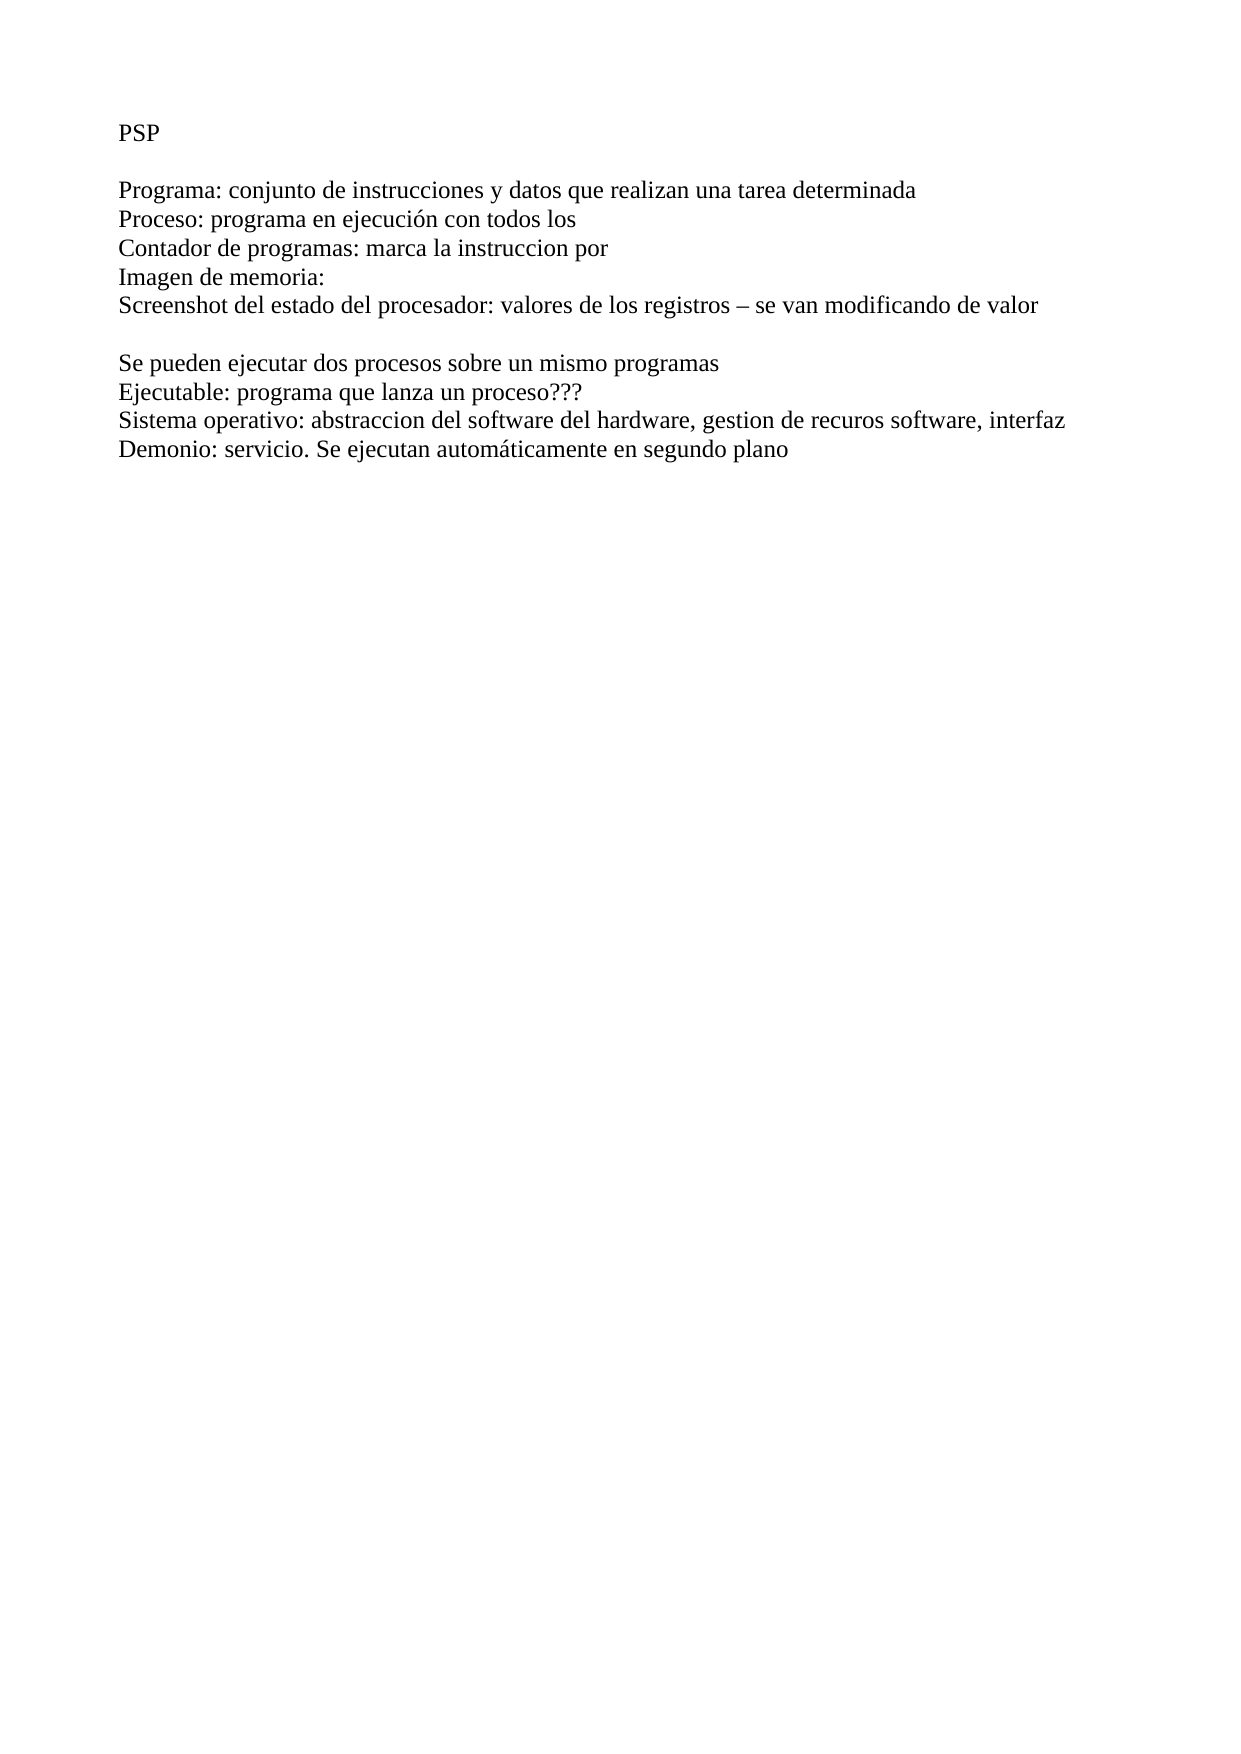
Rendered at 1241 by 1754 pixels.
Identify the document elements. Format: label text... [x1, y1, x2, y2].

text Proceso: programa en ejecución con todos los [118, 204, 1122, 233]
text Se pueden ejecutar dos procesos sobre un mismo programas [118, 348, 1122, 377]
text Ejecutable: programa que lanza un proceso??? [118, 377, 1122, 406]
text PSP [118, 118, 1122, 147]
text Programa: conjunto de instrucciones y datos que realizan una tarea determinada [118, 176, 1122, 204]
text Sistema operativo: abstraccion del software del hardware, gestion de recuros software, interfaz [118, 406, 1122, 434]
text Imagen de memoria: [118, 262, 1122, 291]
text Demonio: servicio. Se ejecutan automáticamente en segundo plano [118, 434, 1122, 463]
text Contador de programas: marca la instruccion por [118, 233, 1122, 262]
text Screenshot del estado del procesador: valores de los registros – se van modificando de valor [118, 291, 1122, 319]
